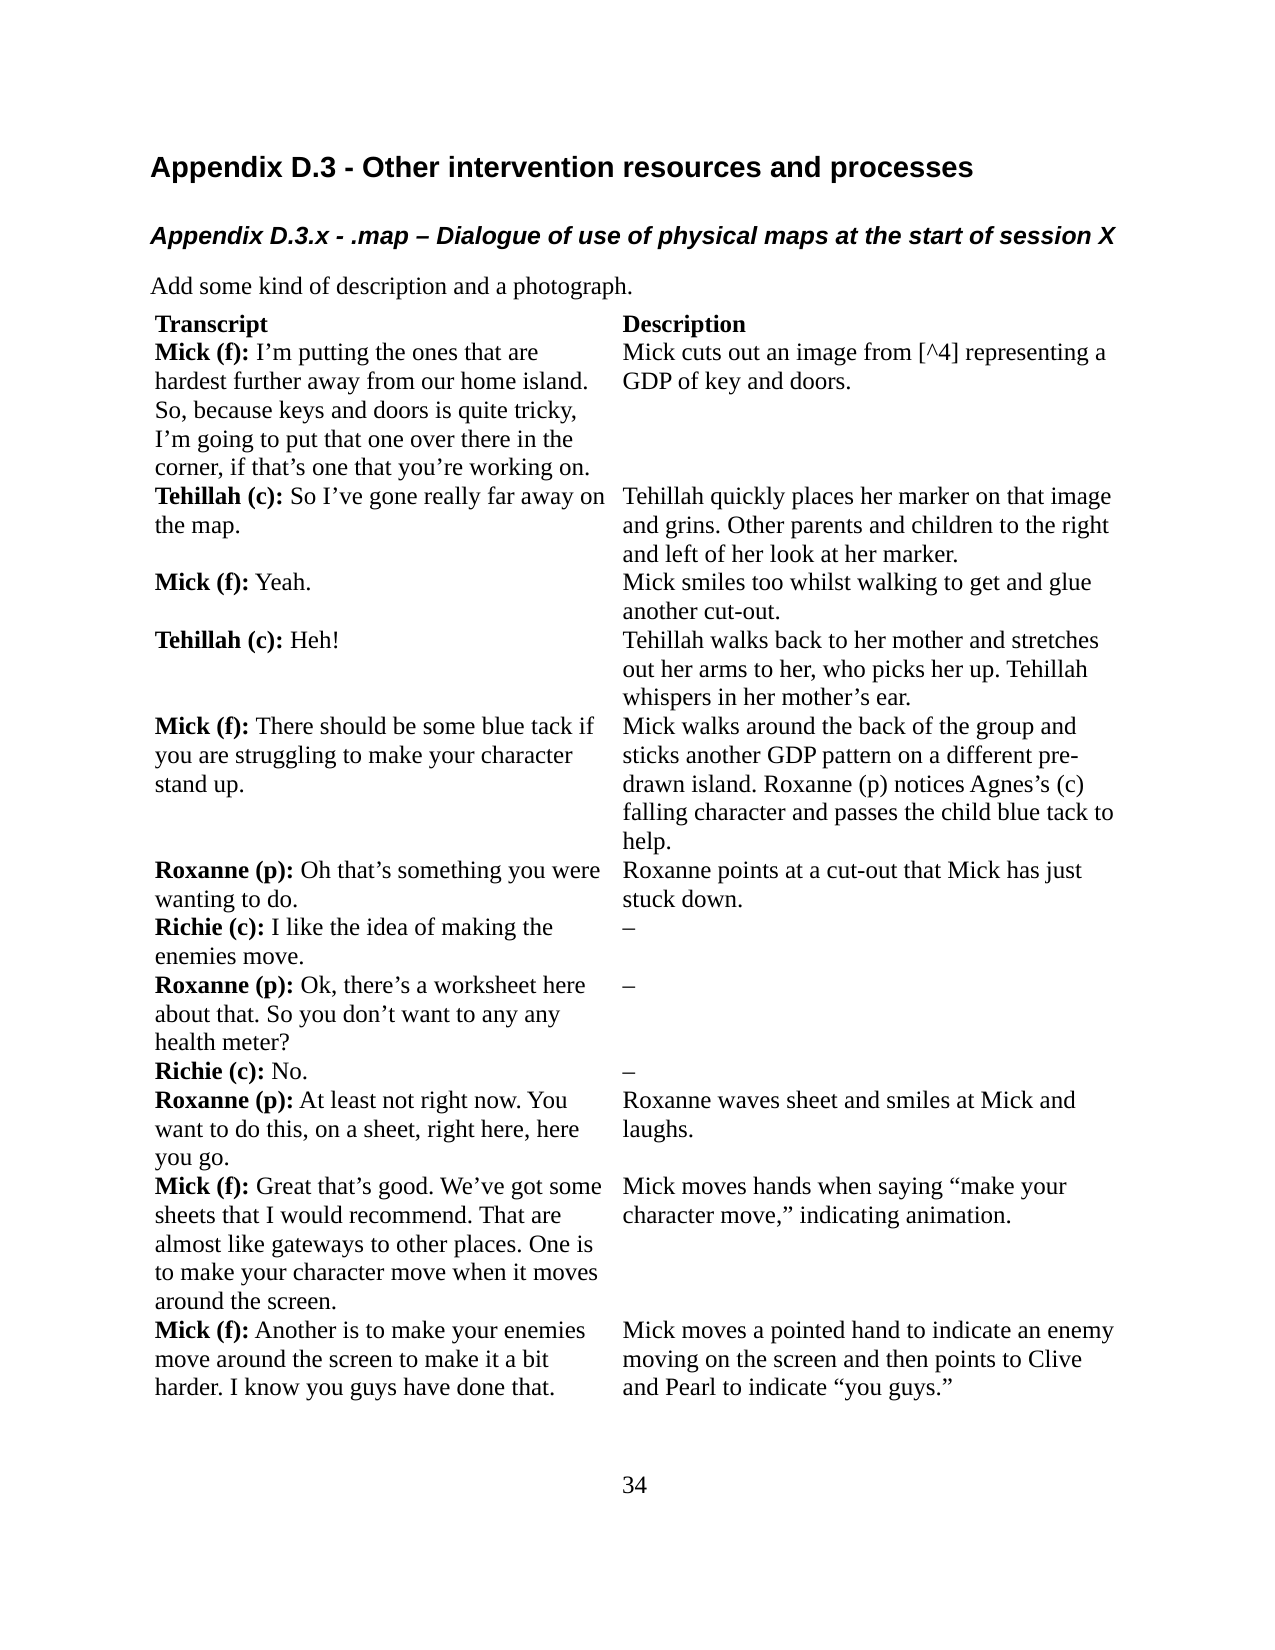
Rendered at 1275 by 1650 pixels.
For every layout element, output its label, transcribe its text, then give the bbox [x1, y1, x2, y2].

table_cell Roxanne waves sheet and smiles at Mick and laughs. [618, 1085, 1125, 1171]
table_cell Mick smiles too whilst walking to get and glue another cut-out. [618, 568, 1125, 625]
table_cell Roxanne (p): At least not right now. You want to do this, on a sheet, right here, here you go. [150, 1085, 618, 1171]
table_cell – [618, 1056, 1125, 1085]
table_cell Tehillah quickly places her marker on that image and grins. Other parents and children to the right and left of her look at her marker. [618, 481, 1125, 567]
table_cell Mick (f): Another is to make your enemies move around the screen to make it a bit harder. I know you guys have done that. [150, 1315, 618, 1401]
table_header Transcript [150, 309, 618, 337]
table_cell Mick (f): Yeah. [150, 568, 618, 625]
table_cell Mick cuts out an image from [^4] representing a GDP of key and doors. [618, 338, 1125, 481]
table_cell Tehillah walks back to her mother and stretches out her arms to her, who picks her up. Tehillah whispers in her mother’s ear. [618, 625, 1125, 711]
table_cell Mick walks around the back of the group and sticks another GDP pattern on a different pre-drawn island. Roxanne (p) notices Agnes’s (c) falling character and passes the child blue tack to help. [618, 711, 1125, 855]
table_cell Tehillah (c): So I’ve gone really far away on the map. [150, 481, 618, 567]
table_cell Roxanne (p): Ok, there’s a worksheet here about that. So you don’t want to any any health meter? [150, 970, 618, 1056]
subtitle Appendix D.3 - Other intervention resources and processes [150, 150, 1125, 183]
table_cell Roxanne (p): Oh that’s something you were wanting to do. [150, 855, 618, 912]
table_cell Mick (f): Great that’s good. We’ve got some sheets that I would recommend. That are almost like gateways to other places. One is to make your character move when it moves around the screen. [150, 1171, 618, 1315]
table_cell Richie (c): I like the idea of making the enemies move. [150, 913, 618, 970]
table_cell Richie (c): No. [150, 1056, 618, 1085]
table_cell Mick (f): There should be some blue tack if you are struggling to make your character stand up. [150, 711, 618, 855]
table_cell Tehillah (c): Heh! [150, 625, 618, 711]
table_cell – [618, 913, 1125, 970]
subtitle Appendix D.3.x - .map – Dialogue of use of physical maps at the start of session X [150, 221, 1125, 249]
text Add some kind of description and a photograph. [150, 271, 1125, 300]
table_cell Mick moves a pointed hand to indicate an enemy moving on the screen and then points to Clive and Pearl to indicate “you guys.” [618, 1315, 1125, 1401]
table_header Description [618, 309, 1125, 337]
table_cell Roxanne points at a cut-out that Mick has just stuck down. [618, 855, 1125, 912]
table_cell – [618, 970, 1125, 1056]
table_cell Mick (f): I’m putting the ones that are hardest further away from our home island. So, because keys and doors is quite tricky, I’m going to put that one over there in the corner, if that’s one that you’re working on. [150, 338, 618, 481]
table_cell Mick moves hands when saying “make your character move,” indicating animation. [618, 1171, 1125, 1315]
